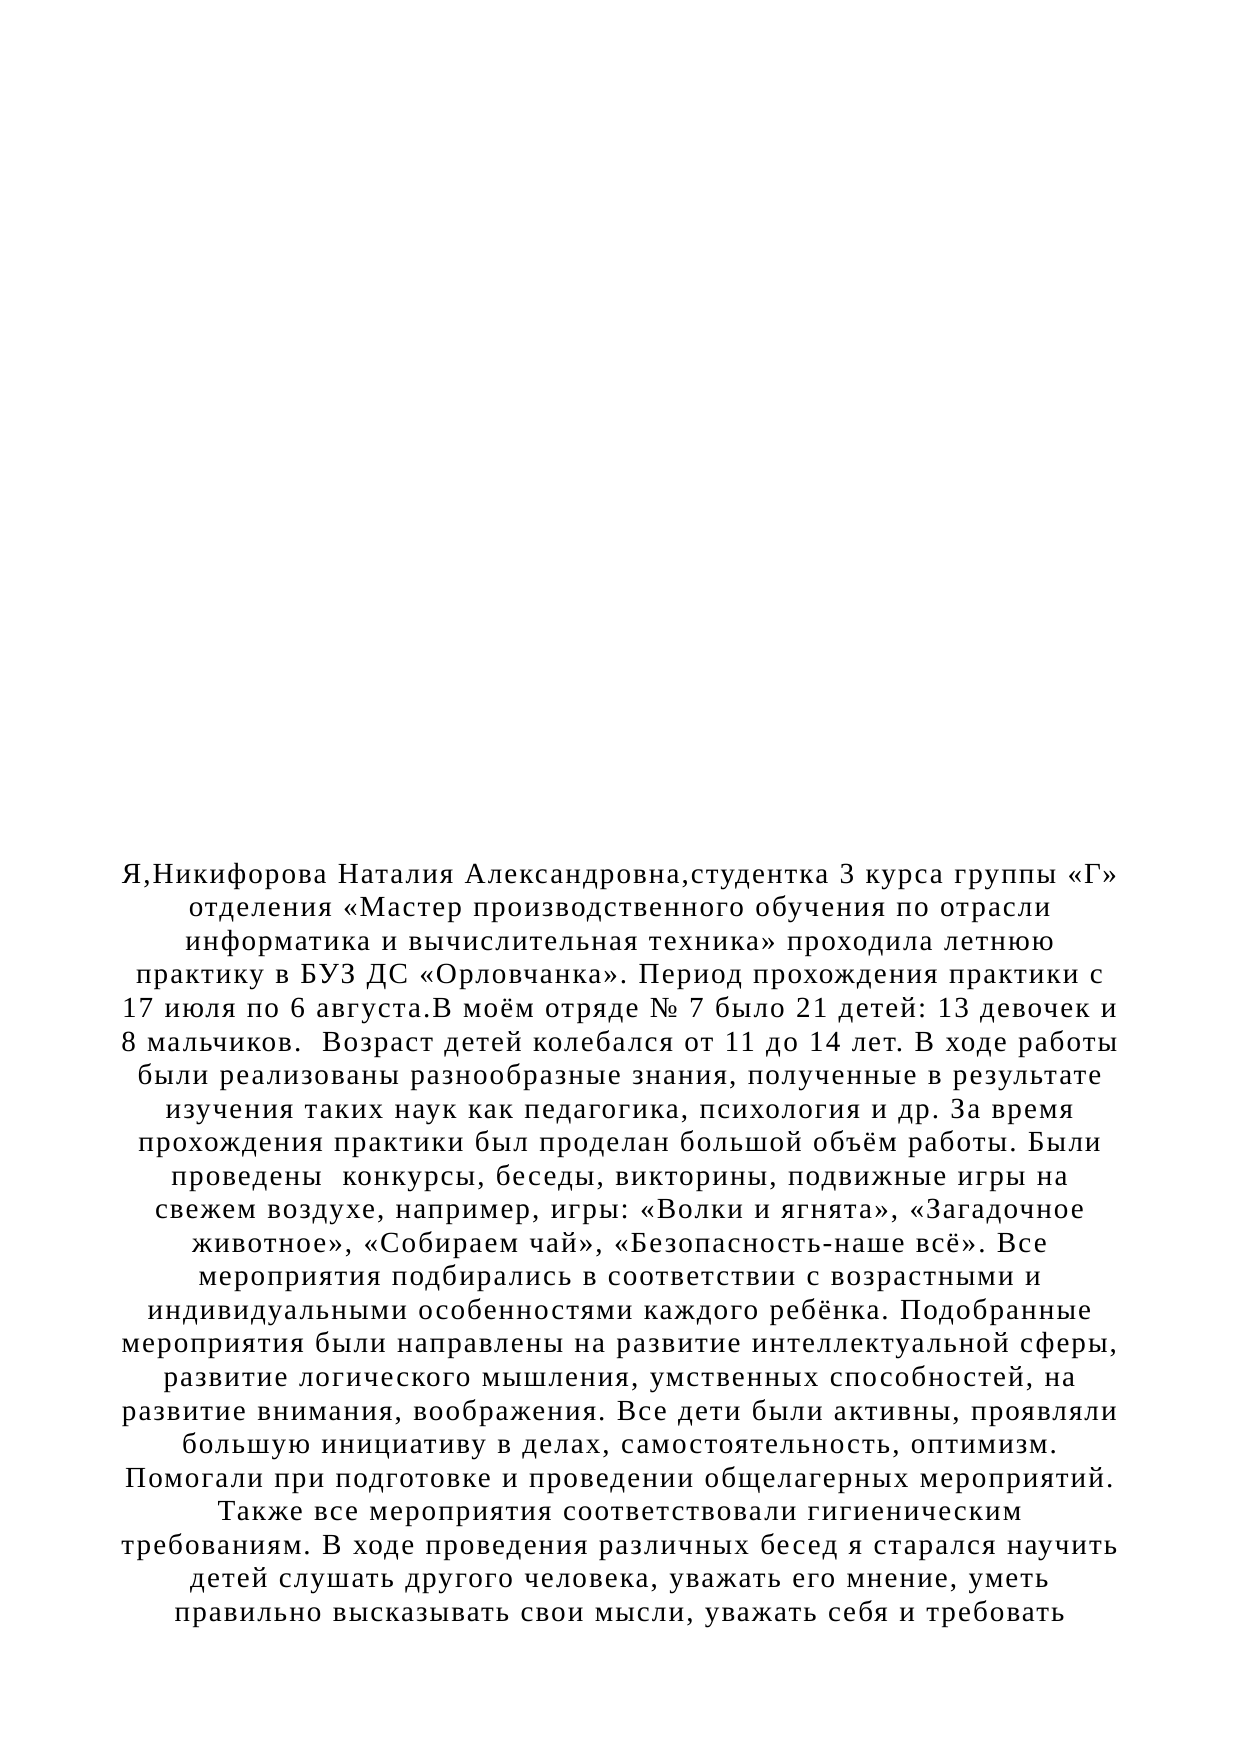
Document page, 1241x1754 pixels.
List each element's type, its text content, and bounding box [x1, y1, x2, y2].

text Я,Никифорова Наталия Александровна,студентка 3 курса группы «Г» отделения «Мастер производственного обучения по отрасли информатика и вычислительная техника» проходила летнюю практику в БУЗ ДС «Орловчанка». Период прохождения практики с 17 июля по 6 августа.В моём отряде № 7 было 21 детей: 13 девочек и 8 мальчиков. Возраст детей колебался от 11 до 14 лет. В ходе работы были реализованы разнообразные знания, полученные в результате изучения таких наук как педагогика, психология и др. За время прохождения практики был проделан большой объём работы. Были проведены конкурсы, беседы, викторины, подвижные игры на свежем воздухе, например, игры: «Волки и ягнята», «Загадочное животное», «Собираем чай», «Безопасность-наше всё». Все мероприятия подбирались в соответствии с возрастными и индивидуальными особенностями каждого ребёнка. Подобранные мероприятия были направлены на развитие интеллектуальной сферы, развитие логического мышления, умственных способностей, на развитие внимания, воображения. Все дети были активны, проявляли большую инициативу в делах, самостоятельность, оптимизм. Помогали при подготовке и проведении общелагерных мероприятий. Также все мероприятия соответствовали гигиеническим требованиям. В ходе проведения различных бесед я старался научить детей слушать другого человека, уважать его мнение, уметь правильно высказывать свои мысли, уважать себя и требовать [118, 856, 1122, 1627]
